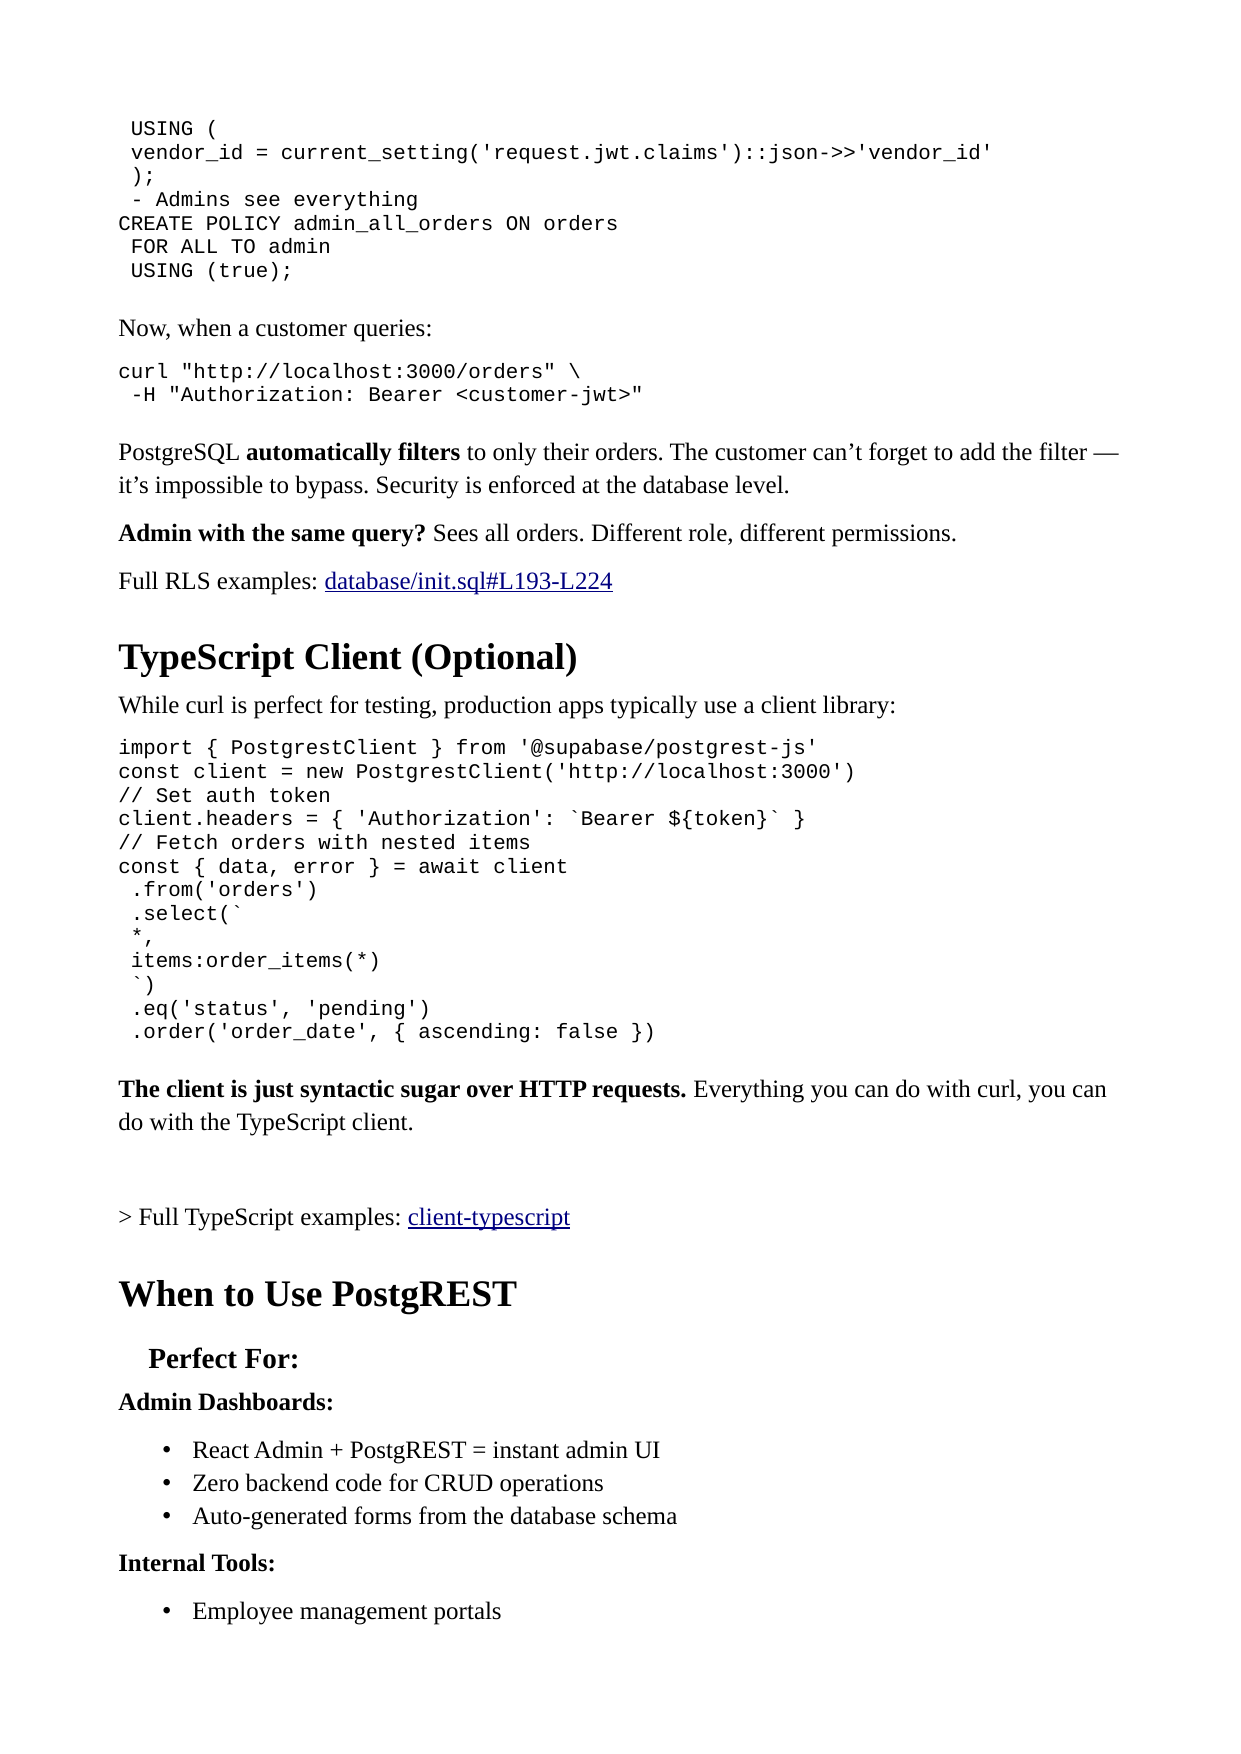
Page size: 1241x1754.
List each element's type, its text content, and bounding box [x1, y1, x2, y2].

text Full RLS examples: database/init.sql#L193-L224 [118, 566, 1122, 594]
text vendor_id = current_setting('request.jwt.claims')::json->>'vendor_id' [118, 142, 1122, 165]
text Admin Dashboards: [118, 1387, 1122, 1416]
text *, [118, 927, 1122, 950]
text - Admins see everything [118, 189, 1122, 213]
text const client = new PostgrestClient('http://localhost:3000') [118, 761, 1122, 785]
list Auto-generated forms from the database schema [162, 1501, 1122, 1529]
text FOR ALL TO admin [118, 236, 1122, 260]
text PostgreSQL automatically filters to only their orders. The customer can’t forget to add the filter — it’s impossible to bypass. Security is enforced at the database level. [118, 437, 1122, 499]
subtitle When to Use PostgREST [118, 1271, 1122, 1314]
text Admin with the same query? Sees all orders. Different role, different permissions. [118, 518, 1122, 547]
text .order('order_date', { ascending: false }) [118, 1021, 1122, 1045]
list Employee management portals [162, 1596, 1122, 1625]
text .from('orders') [118, 879, 1122, 903]
list Zero backend code for CRUD operations [162, 1468, 1122, 1497]
list React Admin + PostgREST = instant admin UI [162, 1435, 1122, 1463]
subtitle TypeScript Client (Optional) [118, 634, 1122, 677]
text CREATE POLICY admin_all_orders ON orders [118, 213, 1122, 236]
text items:order_items(*) [118, 950, 1122, 974]
text client.headers = { 'Authorization': `Bearer ${token}` } [118, 808, 1122, 832]
text -H "Authorization: Bearer <customer-jwt>" [118, 384, 1122, 408]
text ); [118, 165, 1122, 189]
text USING (true); [118, 260, 1122, 284]
text import { PostgrestClient } from '@supabase/postgrest-js' [118, 737, 1122, 761]
text Internal Tools: [118, 1548, 1122, 1577]
text .eq('status', 'pending') [118, 997, 1122, 1021]
text `) [118, 974, 1122, 997]
text USING ( [118, 118, 1122, 142]
text The client is just syntactic sugar over HTTP requests. Everything you can do with curl, you can do with the TypeScript client. [118, 1074, 1122, 1136]
text // Fetch orders with nested items [118, 832, 1122, 856]
text Now, when a customer queries: [118, 313, 1122, 342]
text > Full TypeScript examples: client-typescript [118, 1202, 1122, 1231]
text const { data, error } = await client [118, 856, 1122, 879]
text While curl is perfect for testing, production apps typically use a client library: [118, 690, 1122, 718]
text // Set auth token [118, 785, 1122, 808]
subtitle ✅ Perfect For: [118, 1341, 1122, 1375]
text curl "http://localhost:3000/orders" \ [118, 361, 1122, 384]
text .select(` [118, 903, 1122, 927]
